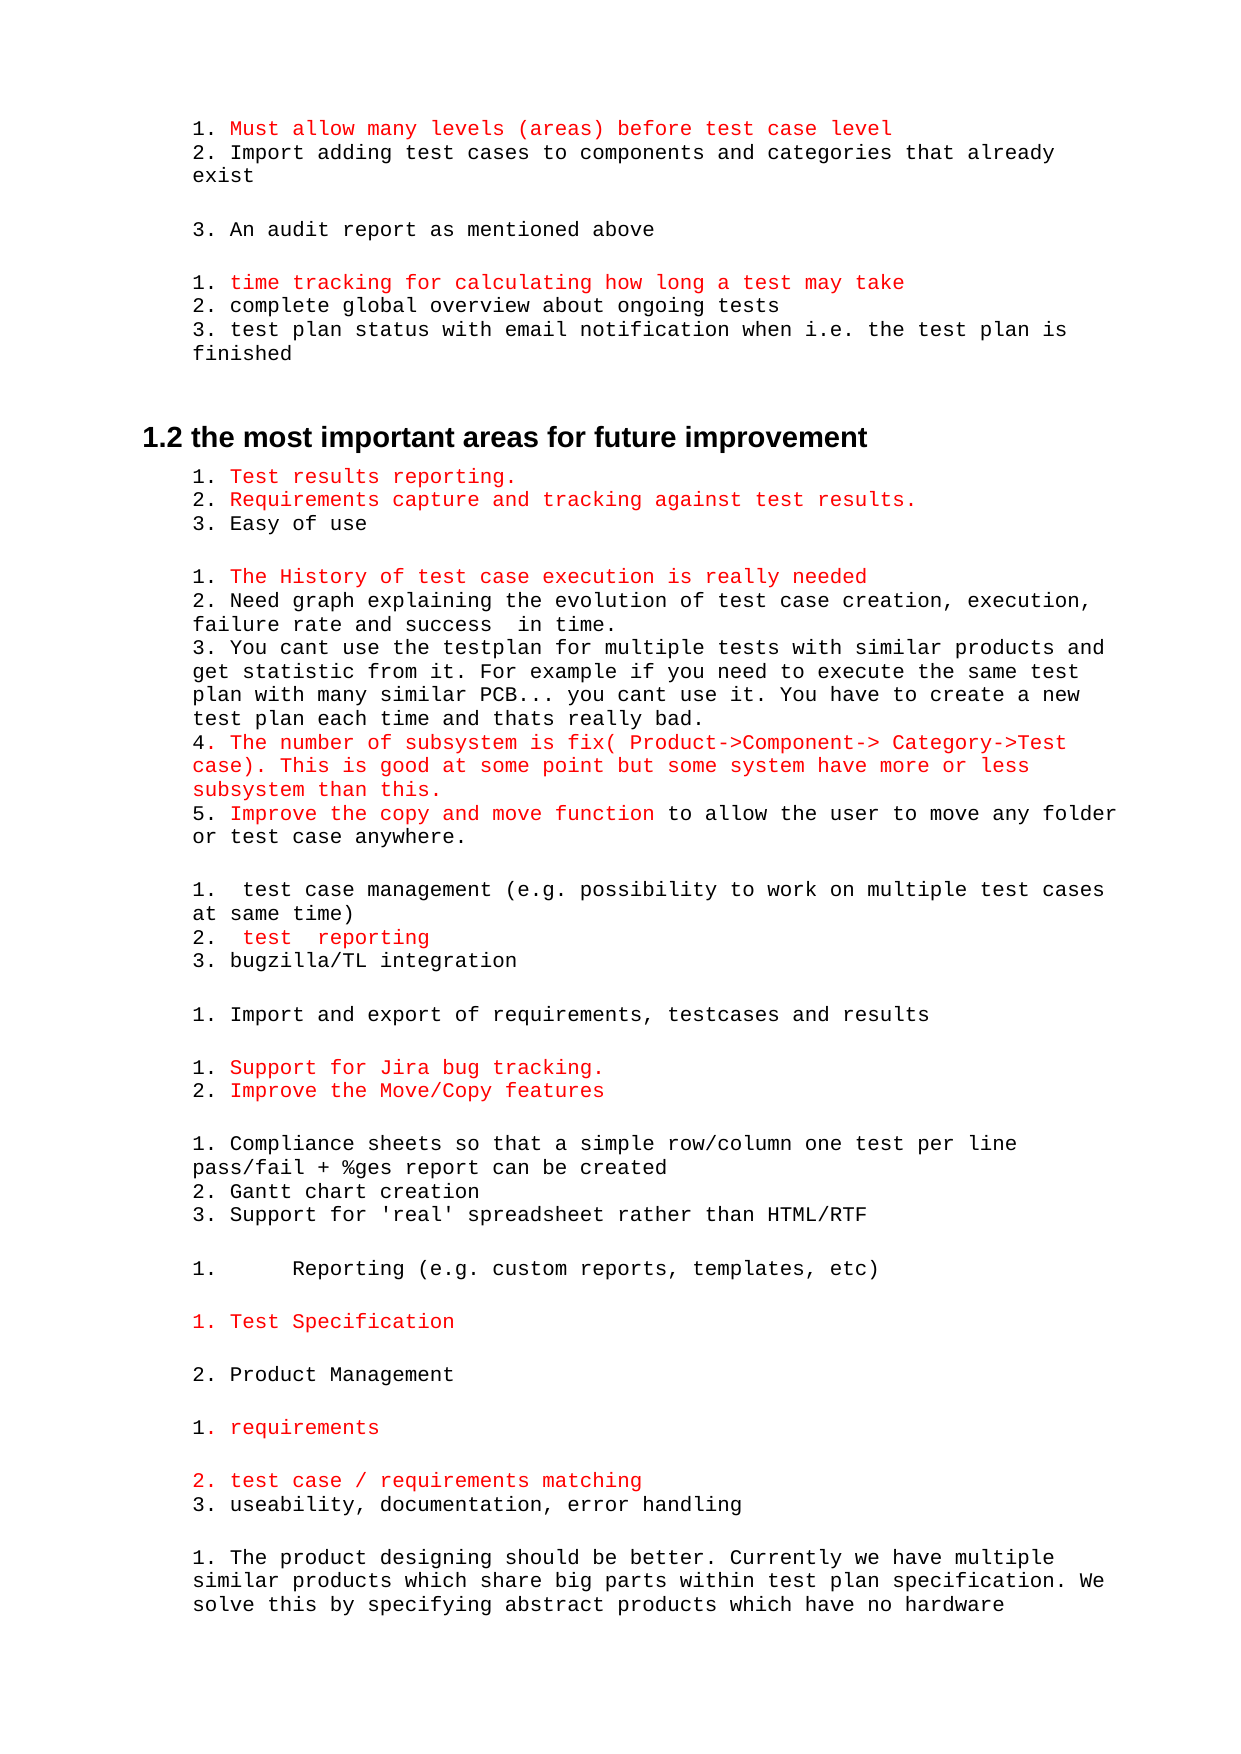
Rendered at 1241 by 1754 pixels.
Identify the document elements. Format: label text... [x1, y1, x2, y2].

text 3. test plan status with email notification when i.e. the test plan is [192, 319, 1122, 343]
text 2. test case / requirements matching [192, 1470, 1122, 1494]
text 1. Import and export of requirements, testcases and results [192, 1003, 1122, 1027]
text 1. time tracking for calculating how long a test may take [192, 272, 1122, 295]
text 3. useability, documentation, error handling [192, 1494, 1122, 1517]
text 1. Test Specification [192, 1311, 1122, 1334]
text 1. Test results reporting. [192, 466, 1122, 489]
text 2. Import adding test cases to components and categories that already exist [192, 142, 1122, 189]
text similar products which share big parts within test plan specification. We [192, 1570, 1122, 1594]
subtitle the most important areas for future improvement [134, 421, 1122, 453]
text 3. Support for 'real' spreadsheet rather than HTML/RTF [192, 1204, 1122, 1228]
text finished [192, 343, 1122, 366]
text 1. The product designing should be better. Currently we have multiple [192, 1547, 1122, 1570]
text 1. The History of test case execution is really needed 2. Need graph explaining the evolution of test case creation, execution, failure rate and success in time. 3. You cant use the testplan for multiple tests with similar products and get statistic from it. For example if you need to execute the same test plan with many similar PCB... you cant use it. You have to create a new test plan each time and thats really bad. 4. The number of subsystem is fix( Product->Component-> Category->Test case). This is good at some point but some system have more or less subsystem than this. 5. Improve the copy and move function to allow the user to move any folder or test case anywhere. [192, 566, 1122, 850]
text 2. Improve the Move/Copy features [192, 1080, 1122, 1104]
text 1. Compliance sheets so that a simple row/column one test per line pass/fail + %ges report can be created [192, 1133, 1122, 1181]
text 1. requirements [192, 1417, 1122, 1441]
text 3. Easy of use [192, 513, 1122, 537]
text 1. test case management (e.g. possibility to work on multiple test cases at same time) 2. test reporting 3. bugzilla/TL integration [192, 879, 1122, 974]
text 2. Requirements capture and tracking against test results. [192, 489, 1122, 513]
text 1. Support for Jira bug tracking. [192, 1057, 1122, 1080]
text 3. An audit report as mentioned above [192, 218, 1063, 242]
text solve this by specifying abstract products which have no hardware [192, 1594, 1122, 1618]
text 2. complete global overview about ongoing tests [192, 295, 1122, 319]
text 2. Product Management [192, 1364, 1122, 1387]
text 1. Reporting (e.g. custom reports, templates, etc) [192, 1257, 1122, 1281]
text 1. Must allow many levels (areas) before test case level [192, 118, 1063, 142]
text 2. Gantt chart creation [192, 1181, 1122, 1204]
